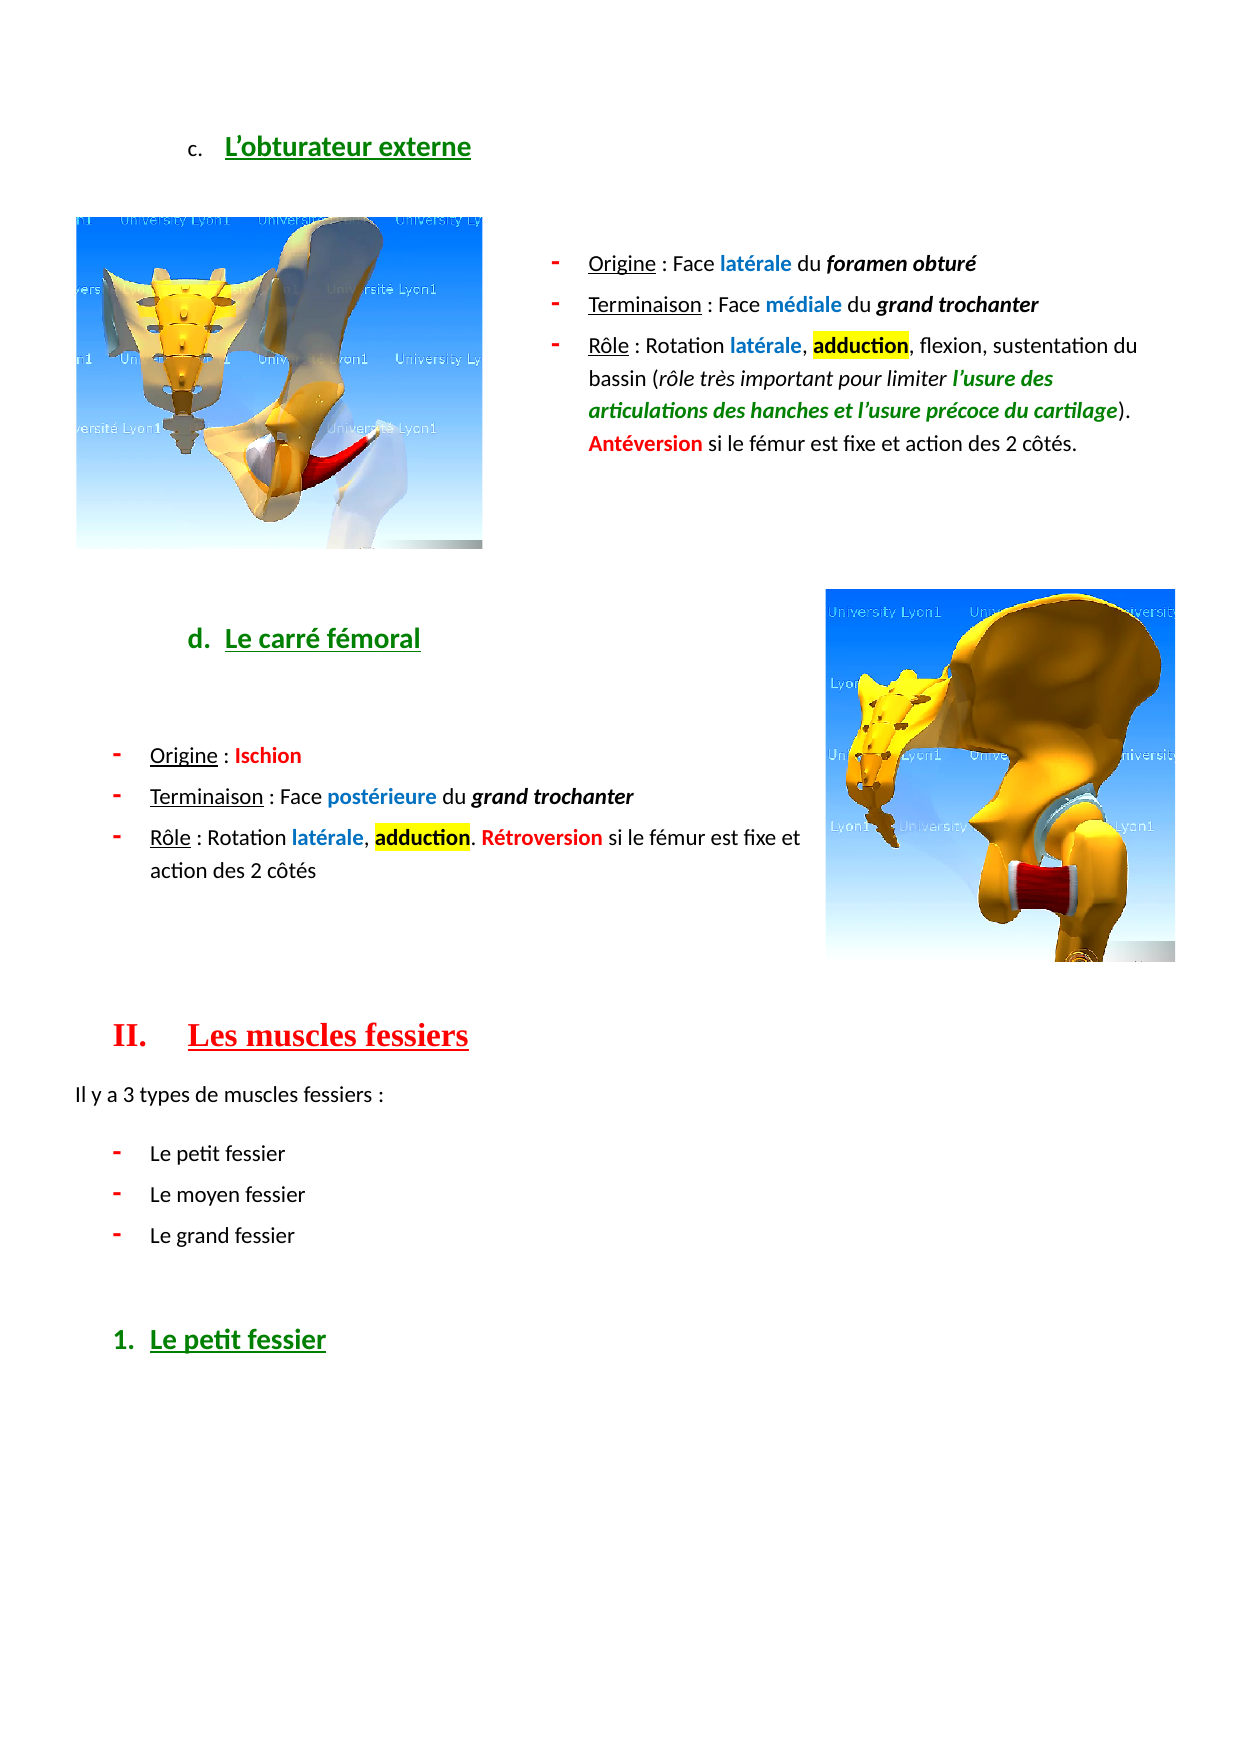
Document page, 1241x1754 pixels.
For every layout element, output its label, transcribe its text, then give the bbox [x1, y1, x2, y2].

picture [836, 589, 1178, 964]
list Le petit fessier [112, 1133, 1165, 1169]
list Origine : Face latérale du foramen obturé [484, 243, 1165, 278]
list Origine : Ischion [112, 735, 836, 771]
list Rôle : Rotation latérale, adduction. Rétroversion si le fémur est fixe et action des 2 côtés [112, 817, 836, 884]
list Le carré fémoral [187, 620, 836, 656]
list Rôle : Rotation latérale, adduction, flexion, sustentation du bassin (rôle très important pour limiter l’usure des articulations des hanches et l’usure précoce du cartilage). Antéversion si le fémur est fixe et action des 2 côtés. [484, 325, 1165, 457]
text Il y a 3 types de muscles fessiers : [75, 1081, 1165, 1108]
list Terminaison : Face médiale du grand trochanter [484, 284, 1165, 319]
list L’obturateur externe [187, 128, 1165, 164]
list Le grand fessier [112, 1215, 1165, 1251]
list Terminaison : Face postérieure du grand trochanter [112, 776, 836, 811]
list Les muscles fessiers [112, 1016, 1165, 1054]
list Le moyen fessier [112, 1174, 1165, 1210]
list Le petit fessier [112, 1321, 1165, 1356]
picture [86, 217, 484, 552]
